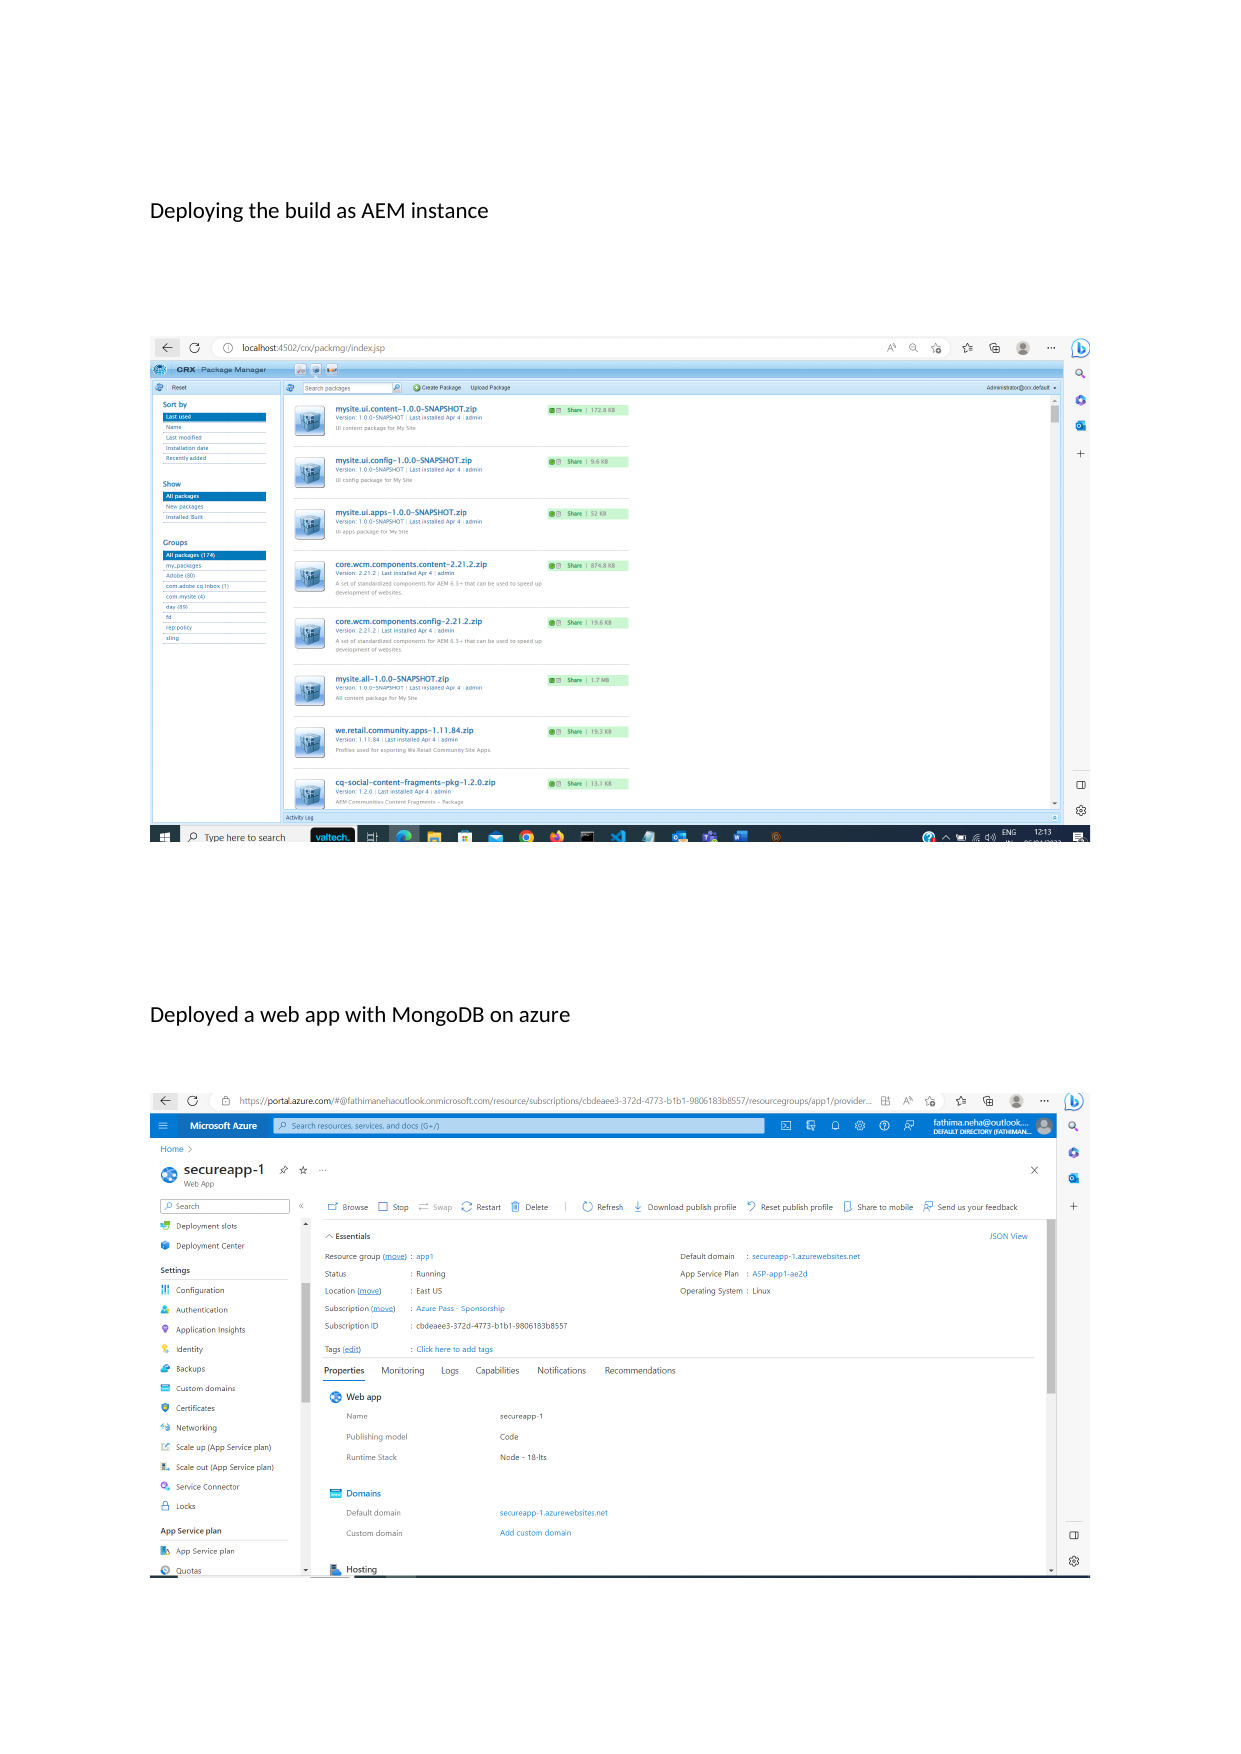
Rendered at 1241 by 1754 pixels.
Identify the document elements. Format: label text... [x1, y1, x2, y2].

text Deploying the build as AEM instance [150, 197, 1090, 224]
text Deployed a web app with MongoDB on azure [150, 1000, 1090, 1028]
